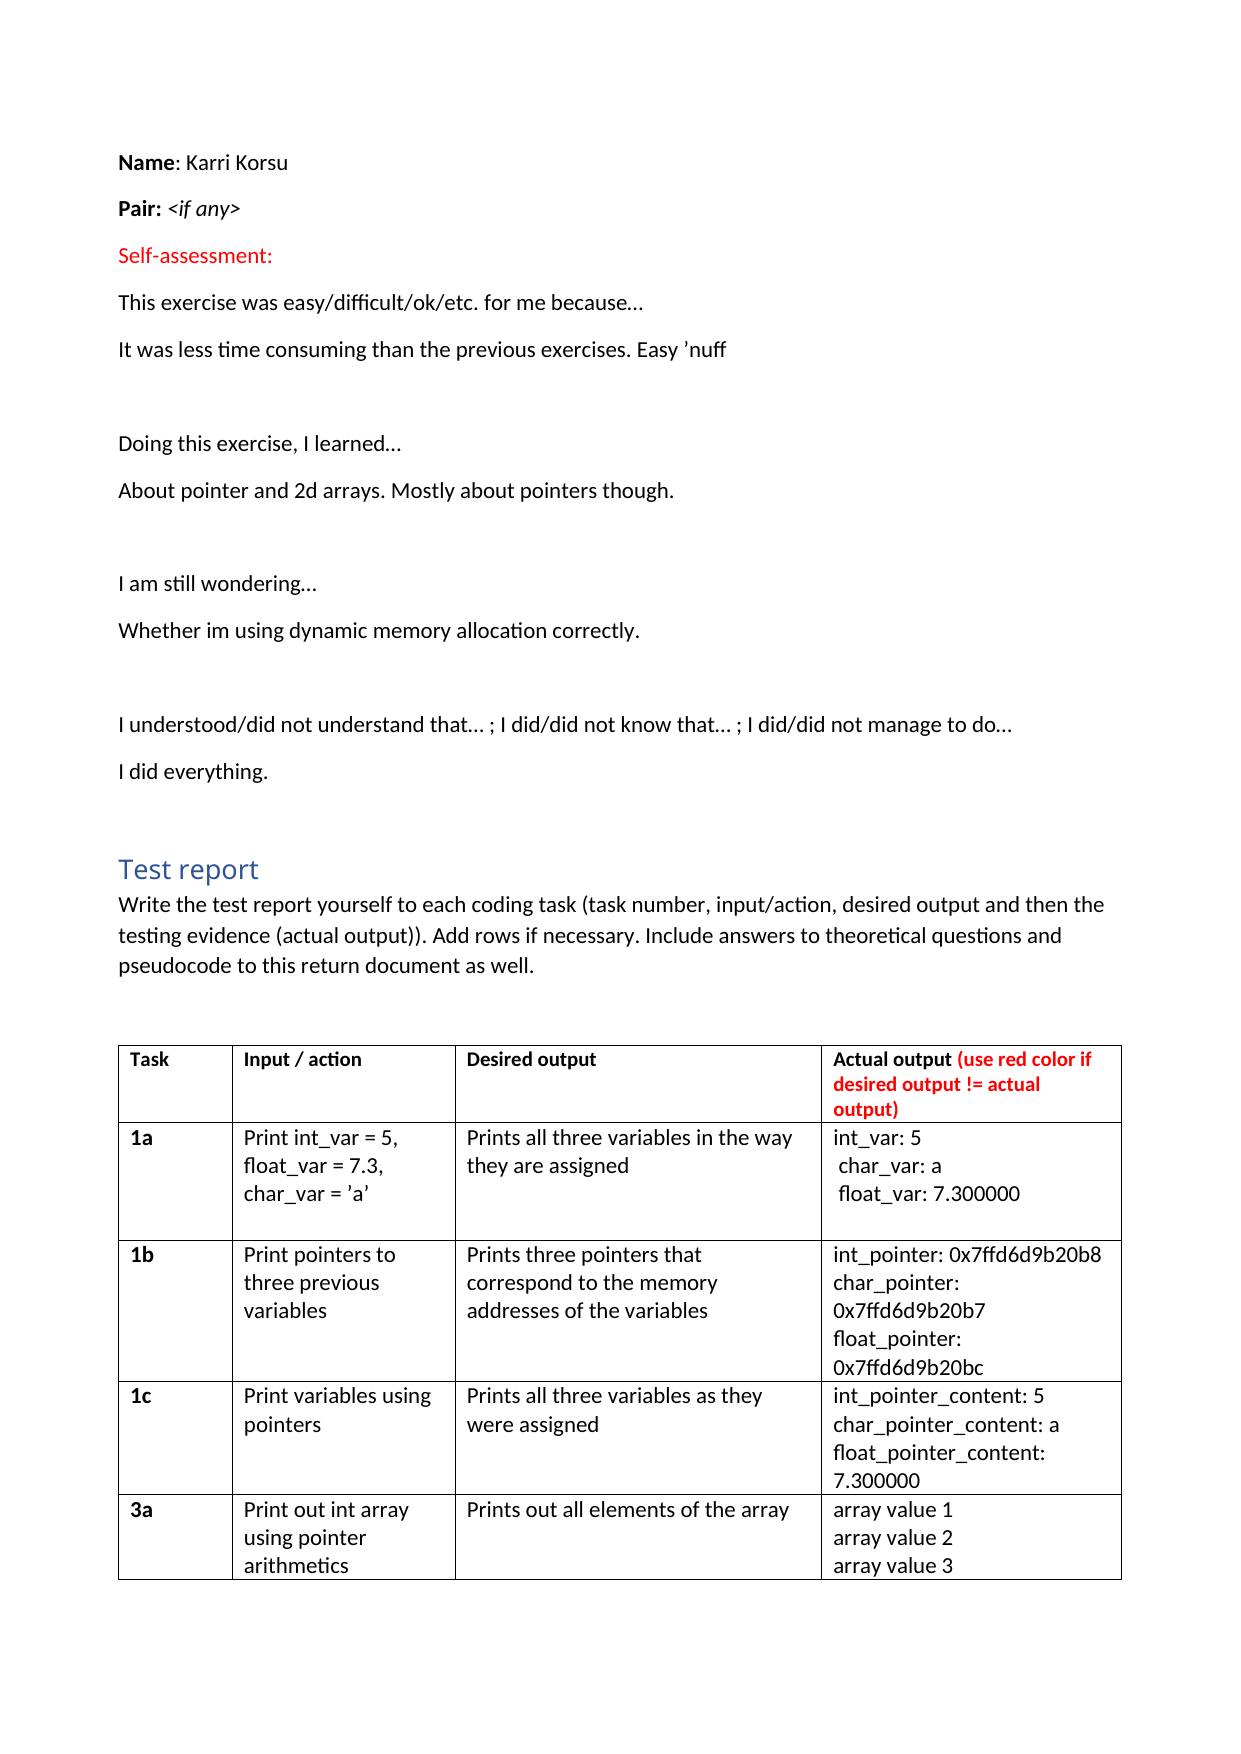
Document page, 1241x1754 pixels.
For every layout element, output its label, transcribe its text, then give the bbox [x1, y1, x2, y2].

table_cell array value 1 array value 2 array value 3 [822, 1495, 1121, 1579]
table_cell int_pointer_content: 5 char_pointer_content: a float_pointer_content: 7.300000 [822, 1382, 1121, 1494]
text I am still wondering… [118, 569, 1122, 597]
text Whether im using dynamic memory allocation correctly. [118, 616, 1122, 644]
table_cell int_pointer: 0x7ffd6d9b20b8 char_pointer: 0x7ffd6d9b20b7 float_pointer: 0x7ffd6d9b20bc [822, 1241, 1121, 1381]
text I understood/did not understand that… ; I did/did not know that… ; I did/did not manage to do… [118, 710, 1122, 738]
table_cell int_var: 5 char_var: a float_var: 7.300000 [822, 1123, 1121, 1239]
table_cell Prints out all elements of the array [456, 1495, 821, 1579]
text Write the test report yourself to each coding task (task number, input/action, desired output and then the testing evidence (actual output)). Add rows if necessary. Include answers to theoretical questions and pseudocode to this return document as well. [118, 891, 1122, 979]
text Name: Karri Korsu [118, 148, 1122, 176]
table_cell Print variables using pointers [233, 1382, 455, 1494]
table_cell Prints all three variables in the way they are assigned [456, 1123, 821, 1239]
text Doing this exercise, I learned… [118, 429, 1122, 457]
table_cell Prints three pointers that correspond to the memory addresses of the variables [456, 1241, 821, 1381]
table_cell Prints all three variables as they were assigned [456, 1382, 821, 1494]
text About pointer and 2d arrays. Mostly about pointers though. [118, 476, 1122, 504]
text Pair: <if any> [118, 194, 1122, 222]
text It was less time consuming than the previous exercises. Easy ’nuff [118, 335, 1122, 363]
table_cell 1c [119, 1382, 232, 1494]
text This exercise was easy/difficult/ok/etc. for me because… [118, 288, 1122, 316]
table_cell Print out int array using pointer arithmetics [233, 1495, 455, 1579]
table_cell 3a [119, 1495, 232, 1579]
table_header Input / action [233, 1046, 455, 1122]
table_header Desired output [456, 1046, 821, 1122]
table_header Actual output (use red color if desired output != actual output) [822, 1046, 1121, 1122]
table_cell Print pointers to three previous variables [233, 1241, 455, 1381]
table_cell 1a [119, 1123, 232, 1239]
table_cell 1b [119, 1241, 232, 1381]
table_cell Print int_var = 5, float_var = 7.3, char_var = ’a’ [233, 1123, 455, 1239]
text Self-assessment: [118, 241, 1122, 269]
subtitle Test report [118, 851, 1122, 888]
table_header Task [119, 1046, 232, 1122]
text I did everything. [118, 757, 1122, 785]
